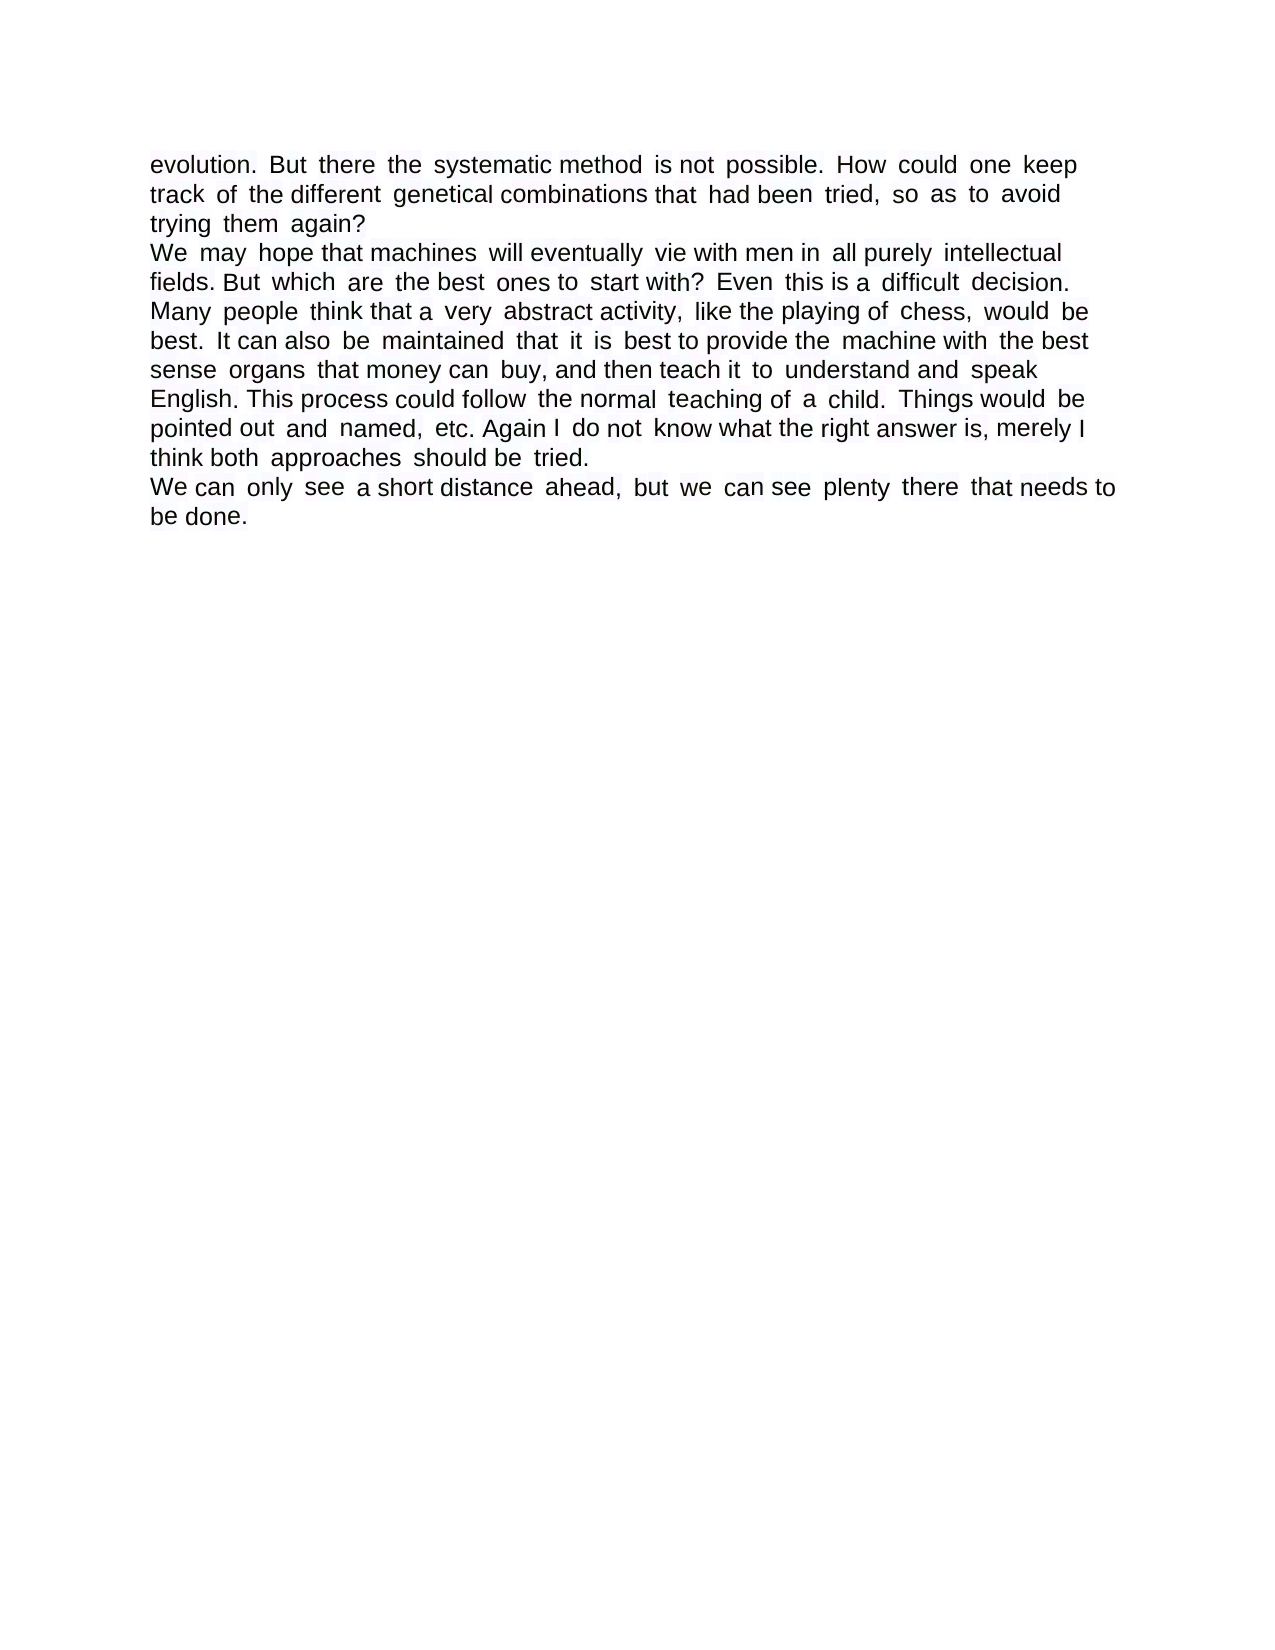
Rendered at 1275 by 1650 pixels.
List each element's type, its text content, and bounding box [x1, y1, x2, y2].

text We can only see a short distance ahead, but we can see plenty there that needs to be done. [248, 472, 1125, 531]
text We can only see a short distance ahead, but we can see plenty there that needs to be done. [178, 472, 227, 531]
text evolution. But there the systematic method is not possible. How could one keep track of the different genetical combinations that had been tried, so as to avoid trying them again? [150, 150, 1125, 238]
text We may hope that machines will eventually vie with men in all purely intellectual fields. But which are the best ones to start with? Even this is a difficult decision. Many people think that a very abstract activity, like the playing of chess, would be best. It can also be maintained that it is best to provide the machine with the best sense organs that money can buy, and then teach it to understand and speak English. This process could follow the normal teaching of a child. Things would be pointed out and named, etc. Again I do not know what the right answer is, merely I think both approaches should be tried. [150, 238, 1125, 472]
